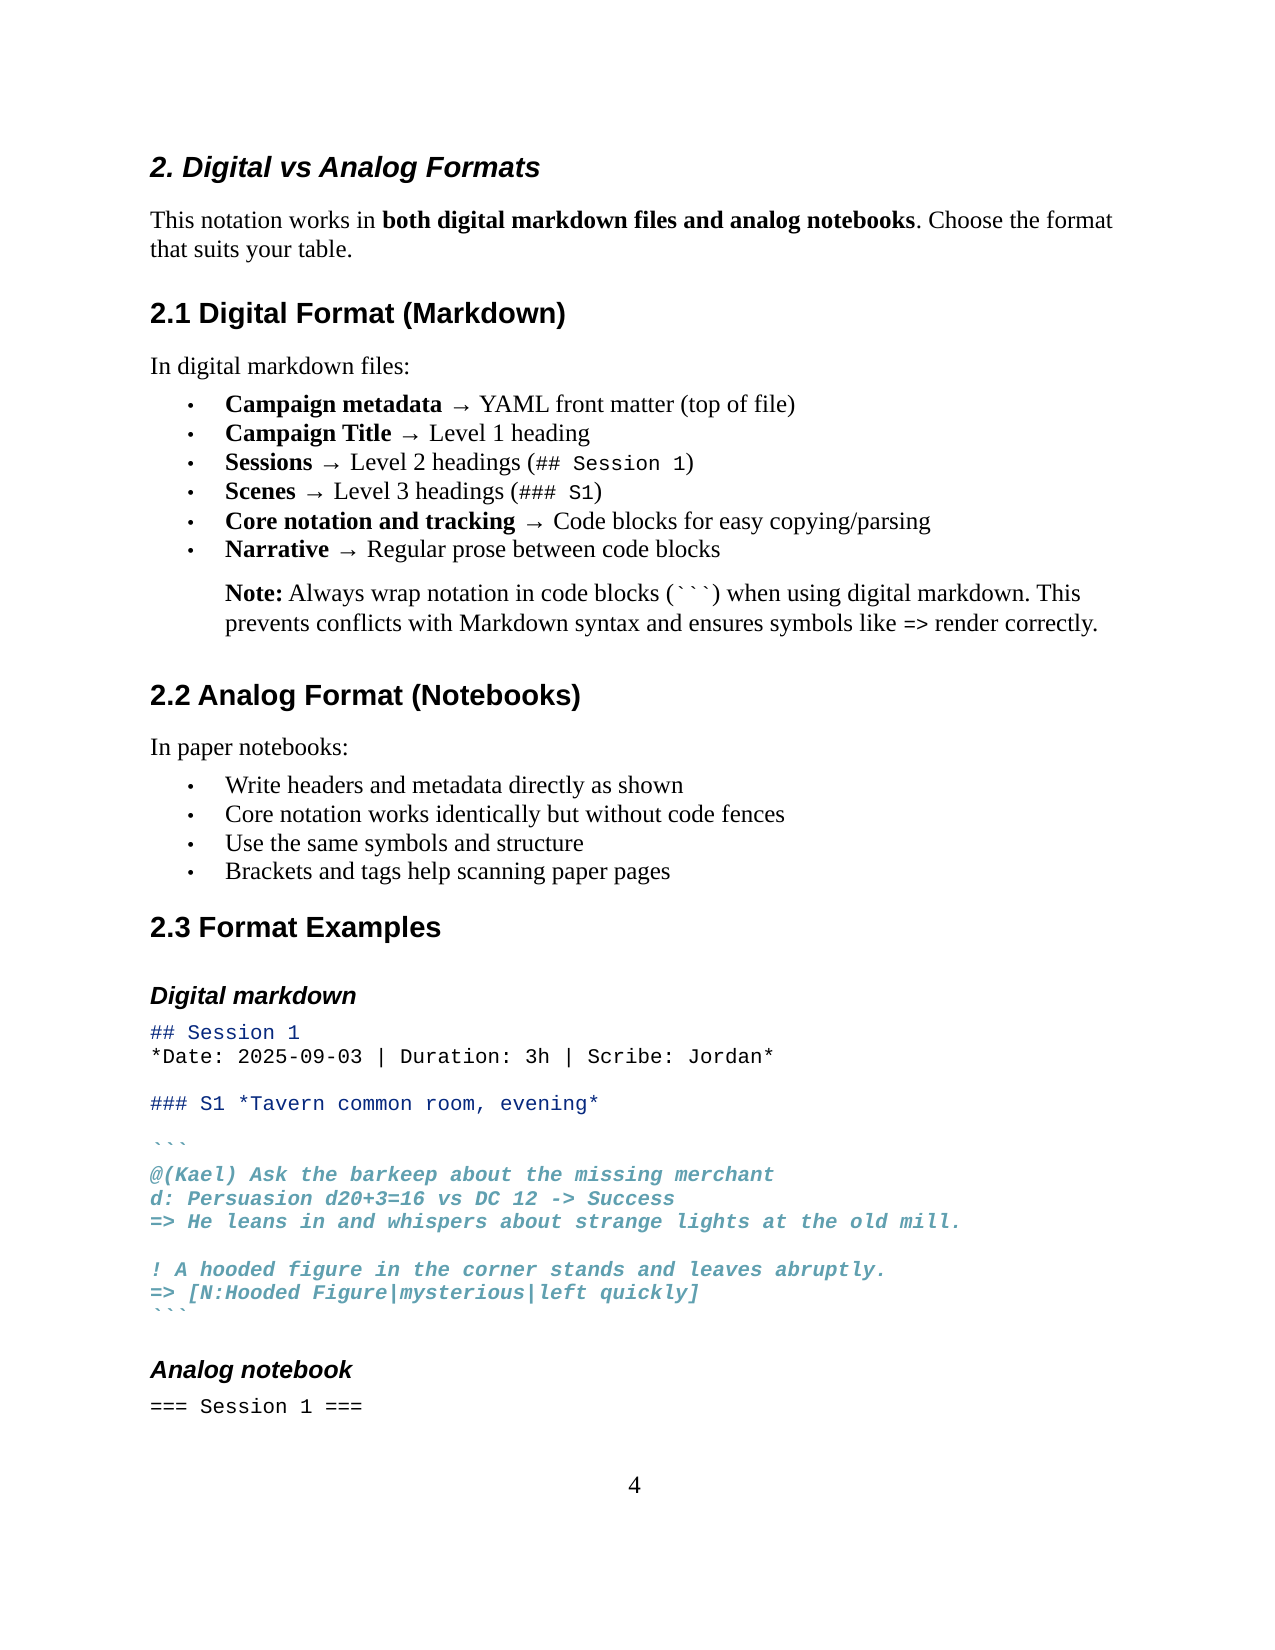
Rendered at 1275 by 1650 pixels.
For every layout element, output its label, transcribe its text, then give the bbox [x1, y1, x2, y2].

text ``` [150, 1306, 1125, 1330]
list Core notation and tracking → Code blocks for easy copying/parsing [187, 506, 1125, 534]
subtitle 2.3 Format Examples [150, 910, 1125, 944]
subtitle Analog notebook [150, 1355, 1125, 1383]
list Brackets and tags help scanning paper pages [187, 856, 1125, 885]
list Use the same symbols and structure [187, 828, 1125, 856]
list Campaign Title → Level 1 heading [187, 418, 1125, 447]
text => He leans in and whispers about strange lights at the old mill. [150, 1211, 1125, 1235]
list Sessions → Level 2 headings (## Session 1) [187, 447, 1125, 476]
text In paper notebooks: [150, 732, 1125, 761]
list Write headers and metadata directly as shown [187, 770, 1125, 799]
text === Session 1 === [150, 1396, 1125, 1419]
text Note: Always wrap notation in code blocks (```) when using digital markdown. This prevents conflicts with Markdown syntax and ensures symbols like => render correctly. [225, 578, 1125, 637]
subtitle 2.1 Digital Format (Markdown) [150, 296, 1125, 330]
subtitle 2.2 Analog Format (Notebooks) [150, 677, 1125, 711]
text @(Kael) Ask the barkeep about the missing merchant [150, 1164, 1125, 1188]
text ## Session 1 [150, 1022, 1125, 1046]
text d: Persuasion d20+3=16 vs DC 12 -> Success [150, 1188, 1125, 1211]
text => [N:Hooded Figure|mysterious|left quickly] [150, 1282, 1125, 1306]
list Campaign metadata → YAML front matter (top of file) [187, 389, 1125, 418]
text This notation works in both digital markdown files and analog notebooks. Choose the format that suits your table. [150, 205, 1125, 262]
list Core notation works identically but without code fences [187, 799, 1125, 828]
subtitle Digital markdown [150, 981, 1125, 1010]
subtitle 2. Digital vs Analog Formats [150, 150, 1125, 183]
text ### S1 *Tavern common room, evening* [150, 1093, 1125, 1117]
text ``` [150, 1141, 1125, 1164]
list Narrative → Regular prose between code blocks [187, 534, 1125, 563]
text *Date: 2025-09-03 | Duration: 3h | Scribe: Jordan* [150, 1046, 1125, 1069]
list Scenes → Level 3 headings (### S1) [187, 476, 1125, 506]
text ! A hooded figure in the corner stands and leaves abruptly. [150, 1259, 1125, 1282]
text In digital markdown files: [150, 351, 1125, 380]
